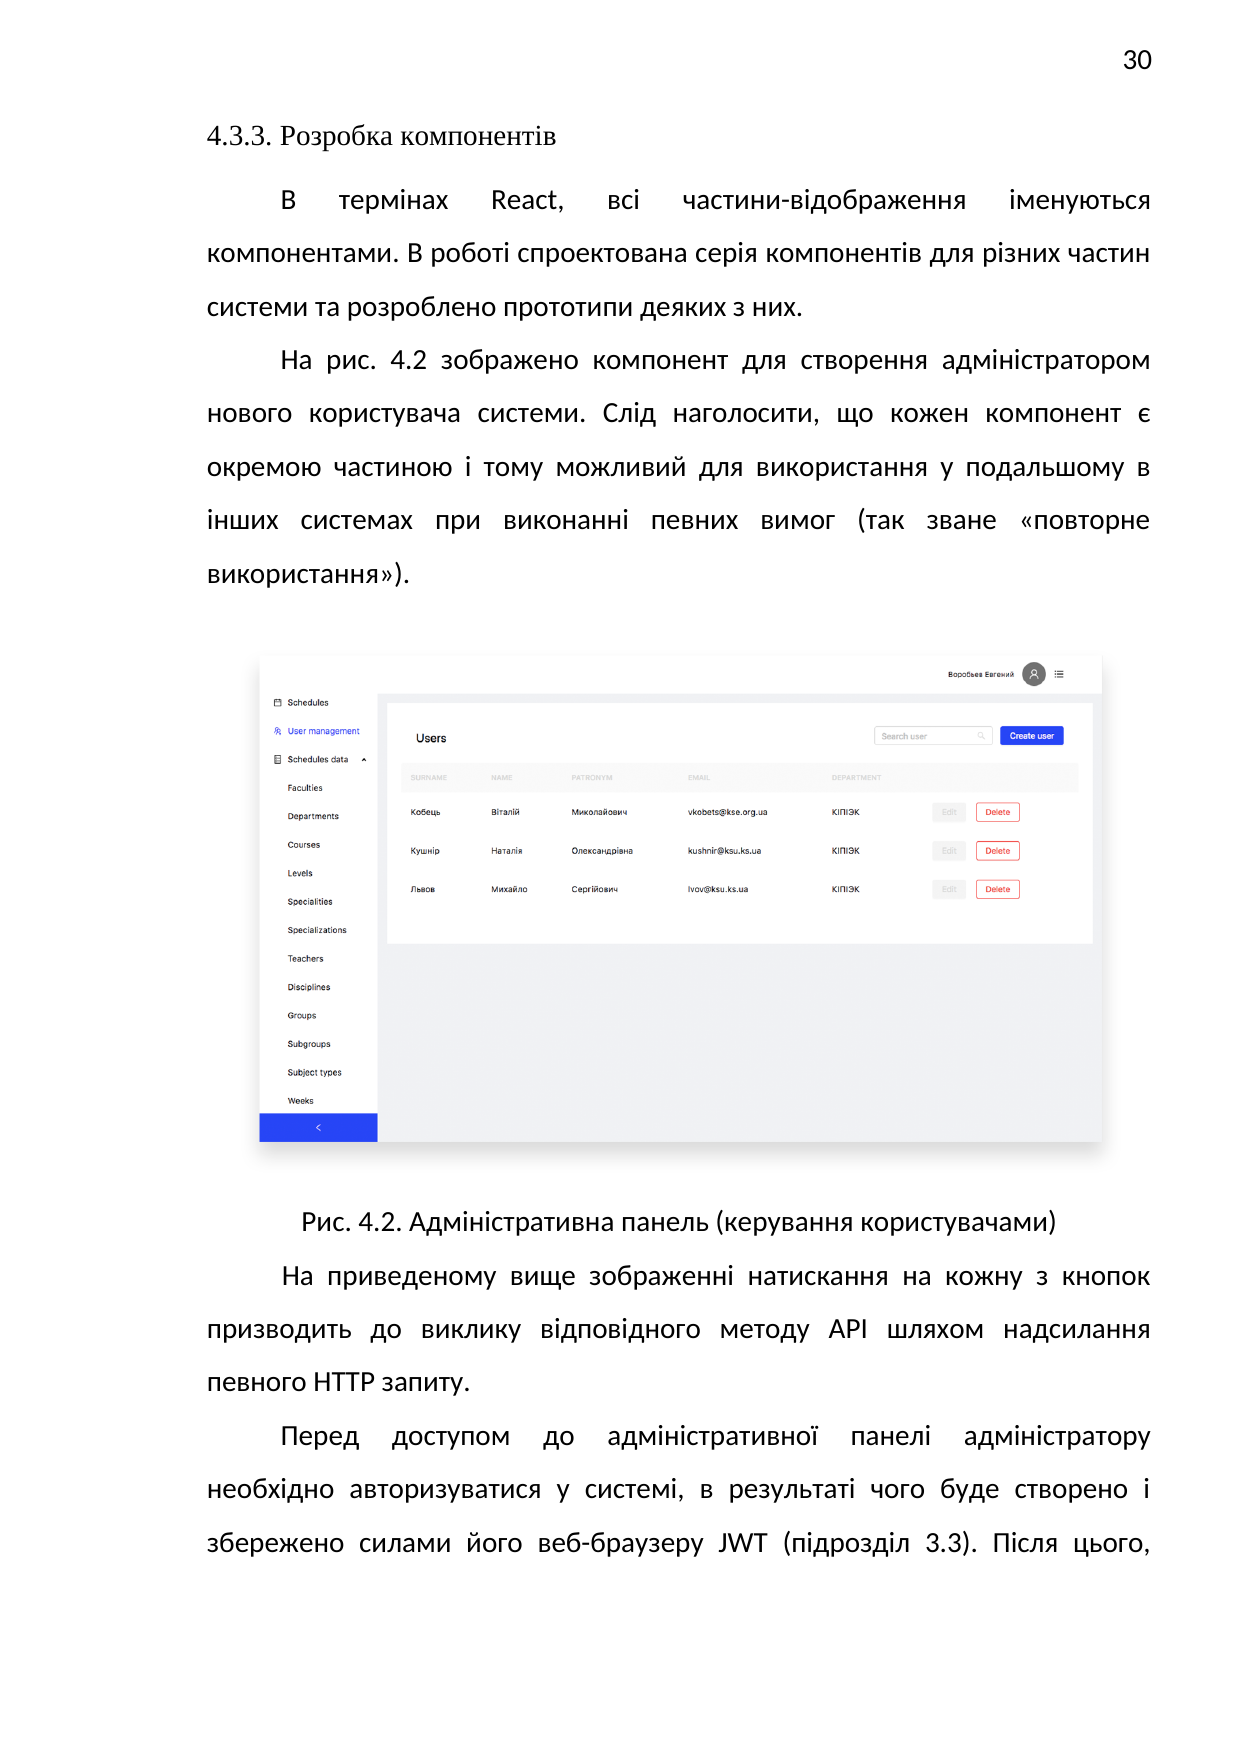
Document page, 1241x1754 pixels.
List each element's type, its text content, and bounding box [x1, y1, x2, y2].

text Перед доступом до адміністративної панелі адміністратору необхідно авторизуватися у системі, в результаті чого буде створено і збережено силами його веб-браузеру JWT (підрозділ 3.3). Після цього, [207, 1417, 1152, 1559]
text Рис. 4.2. Адміністративна панель (керування користувачами) [207, 1203, 1152, 1239]
subtitle 4.3.3. Розробка компонентів [207, 118, 1152, 152]
text На рис. 4.2 зображено компонент для створення адміністратором нового користувача системи. Слід наголосити, що кожен компонент є окремою частиною і тому можливий для використання у подальшому в інших системах при виконанні певних вимог (так зване «повторне використання»). [207, 341, 1152, 591]
text В термінах React, всі частини-відображення іменуються компонентами. В роботі спроектована серія компонентів для різних частин системи та розроблено прототипи деяких з них. [207, 181, 1152, 323]
text На приведеному вище зображенні натискання на кожну з кнопок призводить до виклику відповідного методу API шляхом надсилання певного HTTP запиту. [207, 1257, 1152, 1399]
picture [206, 608, 1152, 1186]
